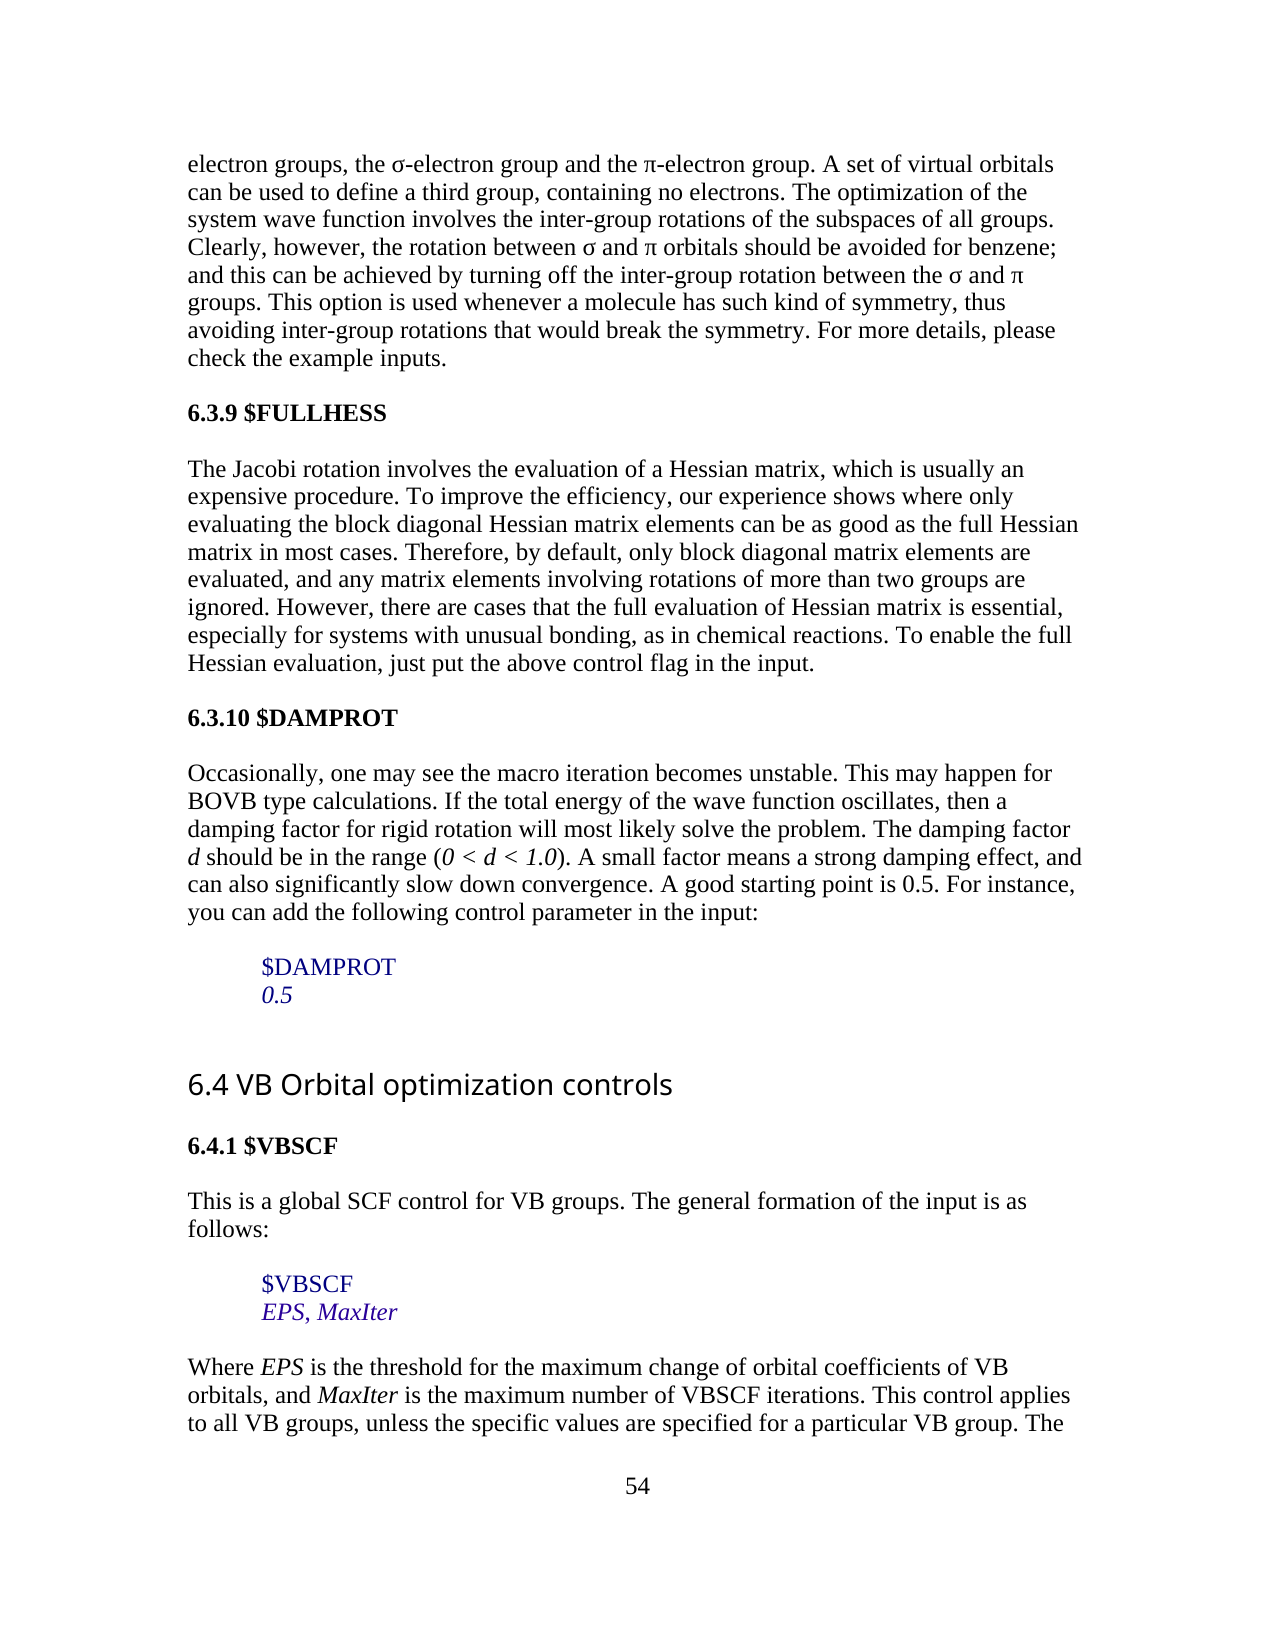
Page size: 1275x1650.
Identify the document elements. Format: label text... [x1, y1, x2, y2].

text This is a global SCF control for VB groups. The general formation of the input is as follows: [187, 1187, 1087, 1243]
text 6.3.10 $DAMPROT [187, 704, 1087, 732]
text electron groups, the σ-electron group and the π-electron group. A set of virtual orbitals can be used to define a third group, containing no electrons. The optimization of the system wave function involves the inter-group rotations of the subspaces of all groups. Clearly, however, the rotation between σ and π orbitals should be avoided for benzene; and this can be achieved by turning off the inter-group rotation between the σ and π groups. This option is used whenever a molecule has such kind of symmetry, thus avoiding inter-group rotations that would break the symmetry. For more details, please check the example inputs. [187, 150, 1087, 372]
text Occasionally, one may see the macro iteration becomes unstable. This may happen for BOVB type calculations. If the total energy of the wave function oscillates, then a damping factor for rigid rotation will most likely solve the problem. The damping factor d should be in the range (0 < d < 1.0). A small factor means a strong damping effect, and can also significantly slow down convergence. A good starting point is 0.5. For instance, you can add the following control parameter in the input: [187, 759, 1087, 926]
text The Jacobi rotation involves the evaluation of a Hessian matrix, which is usually an expensive procedure. To improve the efficiency, our experience shows where only evaluating the block diagonal Hessian matrix elements can be as good as the full Hessian matrix in most cases. Therefore, by default, only block diagonal matrix elements are evaluated, and any matrix elements involving rotations of more than two groups are ignored. However, there are cases that the full evaluation of Hessian matrix is essential, especially for systems with unusual bonding, as in chemical reactions. To enable the full Hessian evaluation, just put the above control flag in the input. [187, 455, 1087, 676]
text $VBSCF EPS, MaxIter [187, 1270, 1087, 1326]
text 6.3.9 $FULLHESS [187, 399, 1087, 427]
text 6.4.1 $VBSCF [187, 1132, 1087, 1159]
text 0.5 [187, 981, 1087, 1009]
text $DAMPROT [187, 953, 1087, 981]
text Where EPS is the threshold for the maximum change of orbital coefficients of VB orbitals, and MaxIter is the maximum number of VBSCF iterations. This control applies to all VB groups, unless the specific values are specified for a particular VB group. The [187, 1353, 1087, 1437]
text 6.4 VB Orbital optimization controls [187, 1064, 1087, 1104]
